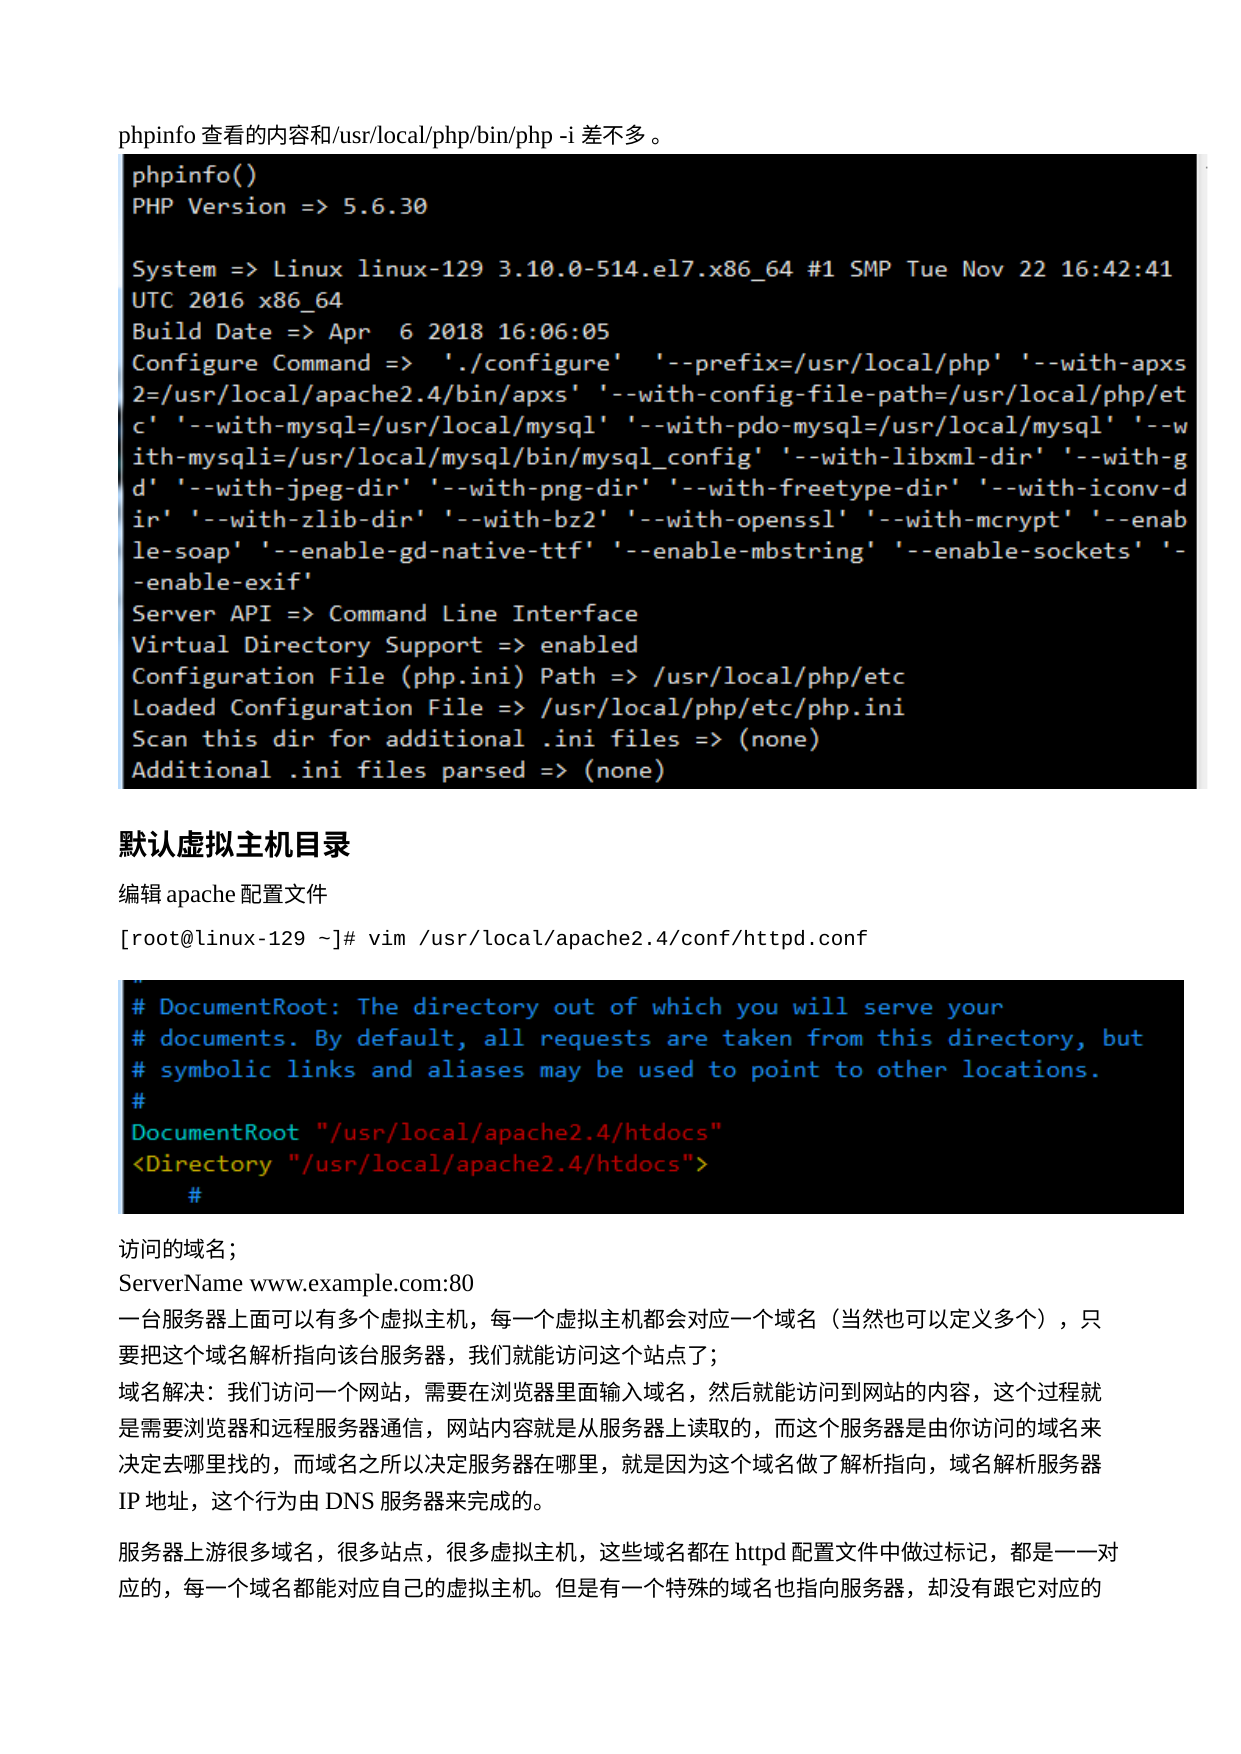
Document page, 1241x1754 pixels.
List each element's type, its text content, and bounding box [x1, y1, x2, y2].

subtitle 默认虚拟主机目录 [118, 822, 1122, 864]
picture [118, 980, 1184, 1214]
text [root@linux-129 ~]# vim /usr/local/apache2.4/conf/httpd.conf [118, 928, 1122, 951]
text 服务器上游很多域名，很多站点，很多虚拟主机，这些域名都在httpd配置文件中做过标记，都是一一对应的，每一个域名都能对应自己的虚拟主机。但是有一个特殊的域名也指向服务器，却没有跟它对应的 [118, 1534, 1122, 1603]
text phpinfo查看的内容和/usr/local/php/bin/php -i 差不多 。 [118, 118, 1122, 154]
picture [118, 154, 1208, 789]
text 编辑apache配置文件 [118, 877, 1122, 908]
text 访问的域名； ServerName www.example.com:80 一台服务器上面可以有多个虚拟主机，每一个虚拟主机都会对应一个域名（当然也可以定义多个），只要把这个域名解析指向该台服务器，我们就能访问这个站点了； 域名解决：我们访问一个网站，需要在浏览器里面输入域名，然后就能访问到网站的内容，这个过程就是需要浏览器和远程服务器通信，网站内容就是从服务器上读取的，而这个服务器是由你访问的域名来决定去哪里找的，而域名之所以决定服务器在哪里，就是因为这个域名做了解析指向，域名解析服务器IP地址，这个行为由DNS服务器来完成的。 [118, 1232, 1122, 1515]
